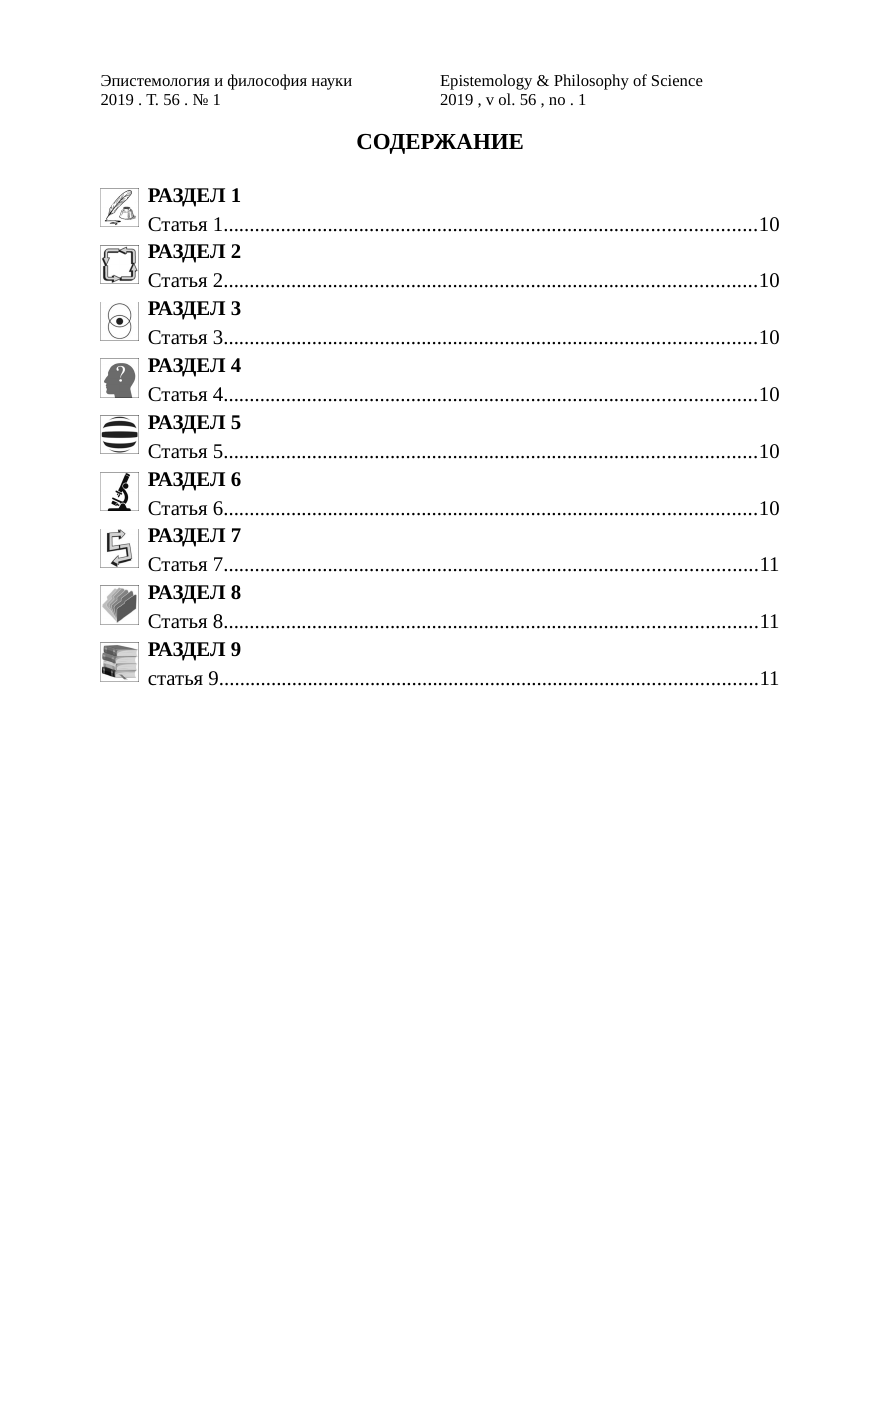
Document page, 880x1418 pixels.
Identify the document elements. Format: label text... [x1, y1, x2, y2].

picture [100, 529, 139, 568]
text Раздел 7 [148, 525, 779, 547]
picture [100, 245, 139, 284]
picture [100, 472, 139, 511]
picture [100, 358, 139, 398]
text Статья 5 10 [148, 440, 779, 463]
text Статья 1 10 [148, 213, 779, 236]
text Раздел 9 [148, 638, 779, 661]
text Статья 4 10 [148, 383, 779, 406]
text Раздел 8 [148, 582, 779, 604]
text статья 9 11 [148, 667, 779, 690]
text Статья 2 10 [148, 269, 779, 292]
subtitle Содержание [100, 130, 779, 155]
text Раздел 4 [148, 354, 779, 377]
picture [100, 585, 139, 625]
picture [100, 642, 139, 682]
picture [100, 302, 139, 341]
text Раздел 1 [148, 184, 779, 207]
text Статья 3 10 [148, 326, 779, 349]
text Статья 6 10 [148, 496, 779, 519]
text Статья 8 11 [148, 610, 779, 633]
text Раздел 5 [148, 411, 779, 434]
text Статья 7 11 [148, 553, 779, 576]
text Раздел 6 [148, 468, 779, 491]
picture [100, 415, 139, 454]
text Раздел 3 [148, 298, 779, 320]
picture [100, 188, 139, 227]
text Раздел 2 [148, 241, 779, 263]
